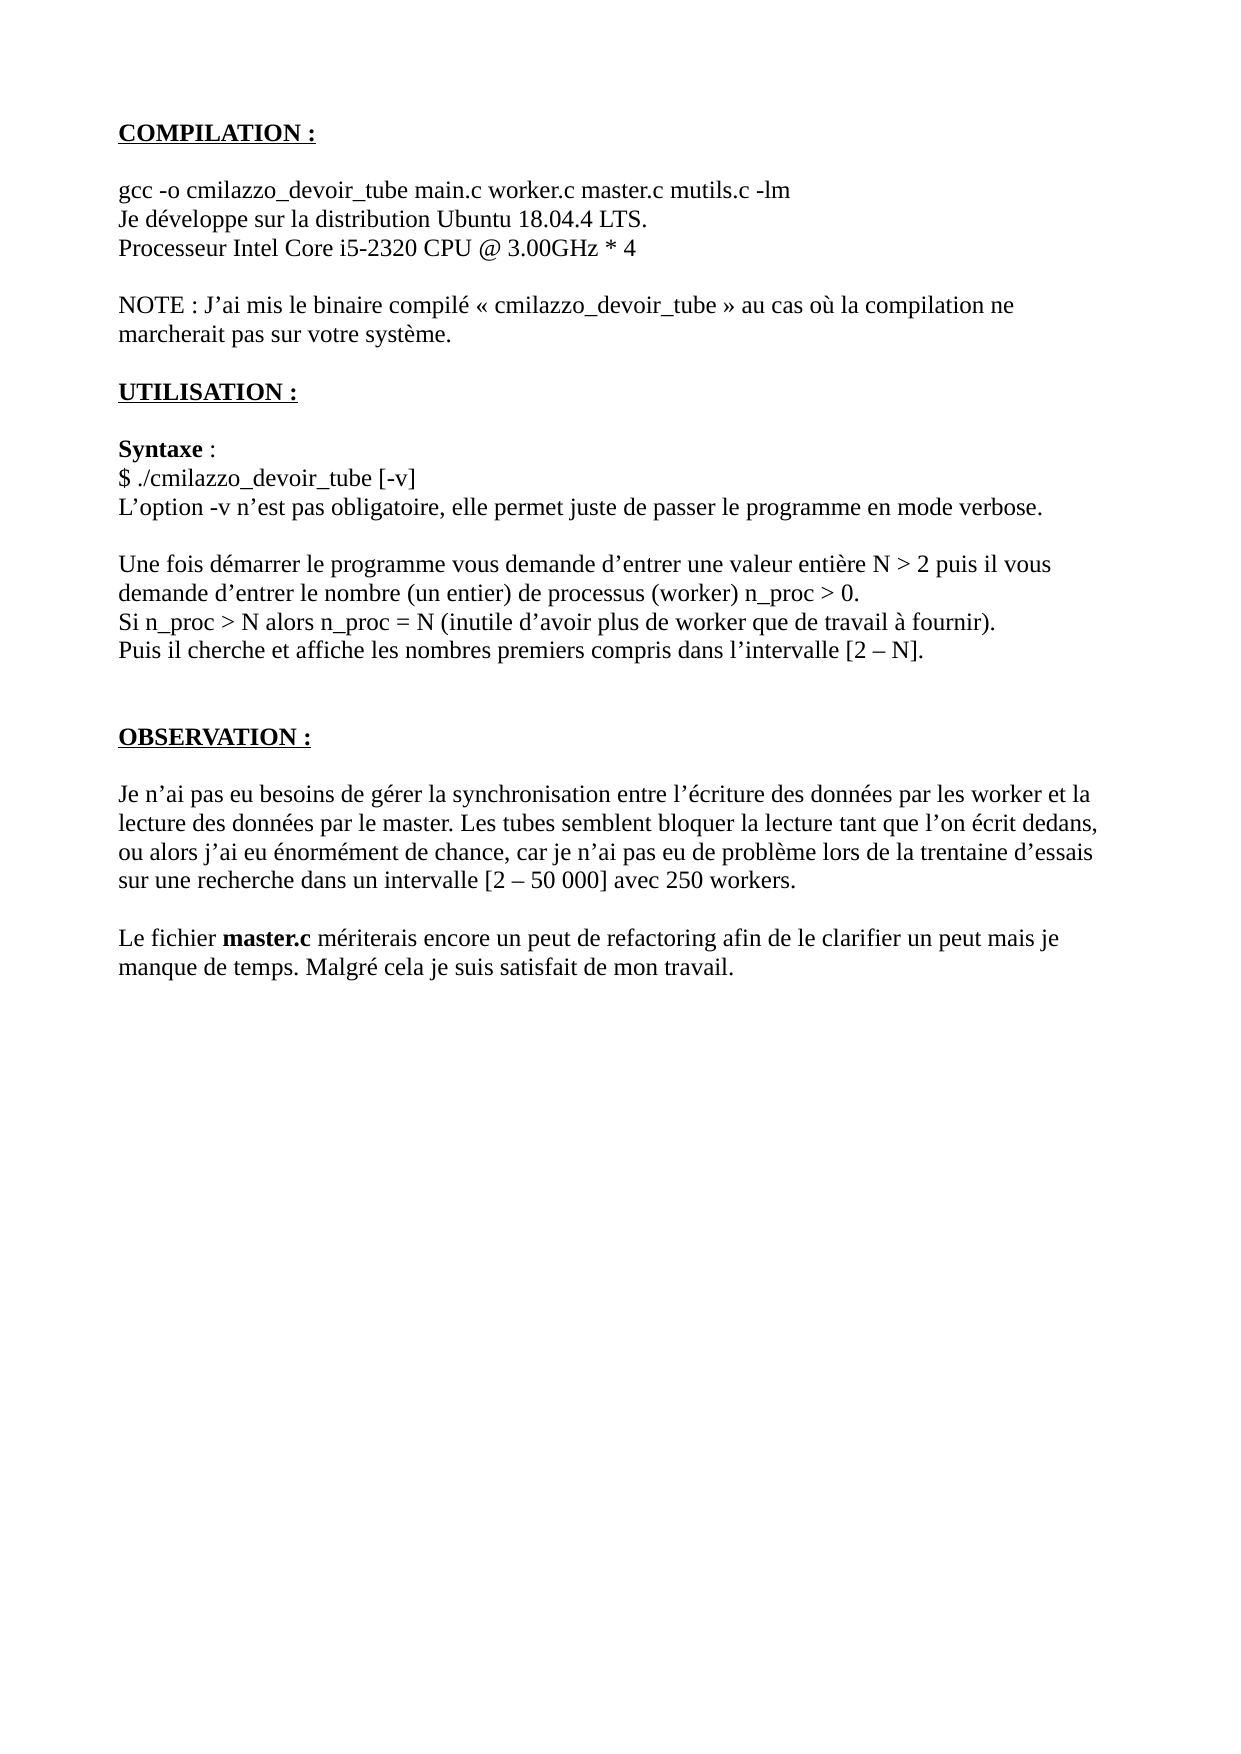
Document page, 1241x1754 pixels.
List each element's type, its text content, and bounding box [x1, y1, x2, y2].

text gcc -o cmilazzo_devoir_tube main.c worker.c master.c mutils.c -lm [118, 176, 1122, 204]
text Je n’ai pas eu besoins de gérer la synchronisation entre l’écriture des données par les worker et la lecture des données par le master. Les tubes semblent bloquer la lecture tant que l’on écrit dedans, ou alors j’ai eu énormément de chance, car je n’ai pas eu de problème lors de la trentaine d’essais sur une recherche dans un intervalle [2 – 50 000] avec 250 workers. [118, 779, 1122, 894]
text UTILISATION : [118, 377, 1122, 406]
text Une fois démarrer le programme vous demande d’entrer une valeur entière N > 2 puis il vous demande d’entrer le nombre (un entier) de processus (worker) n_proc > 0. [118, 549, 1122, 607]
text Puis il cherche et affiche les nombres premiers compris dans l’intervalle [2 – N]. [118, 636, 1122, 664]
text $ ./cmilazzo_devoir_tube [-v] [118, 463, 1122, 492]
text NOTE : J’ai mis le binaire compilé « cmilazzo_devoir_tube » au cas où la compilation ne marcherait pas sur votre système. [118, 291, 1122, 348]
text Si n_proc > N alors n_proc = N (inutile d’avoir plus de worker que de travail à fournir). [118, 607, 1122, 636]
text Le fichier master.c mériterais encore un peut de refactoring afin de le clarifier un peut mais je manque de temps. Malgré cela je suis satisfait de mon travail. [118, 923, 1122, 981]
text Syntaxe : [118, 434, 1122, 463]
text COMPILATION : [118, 118, 1122, 147]
text OBSERVATION : [118, 722, 1122, 751]
text L’option -v n’est pas obligatoire, elle permet juste de passer le programme en mode verbose. [118, 492, 1122, 521]
text Je développe sur la distribution Ubuntu 18.04.4 LTS. [118, 204, 1122, 233]
text Processeur Intel Core i5-2320 CPU @ 3.00GHz * 4 [118, 233, 1122, 262]
